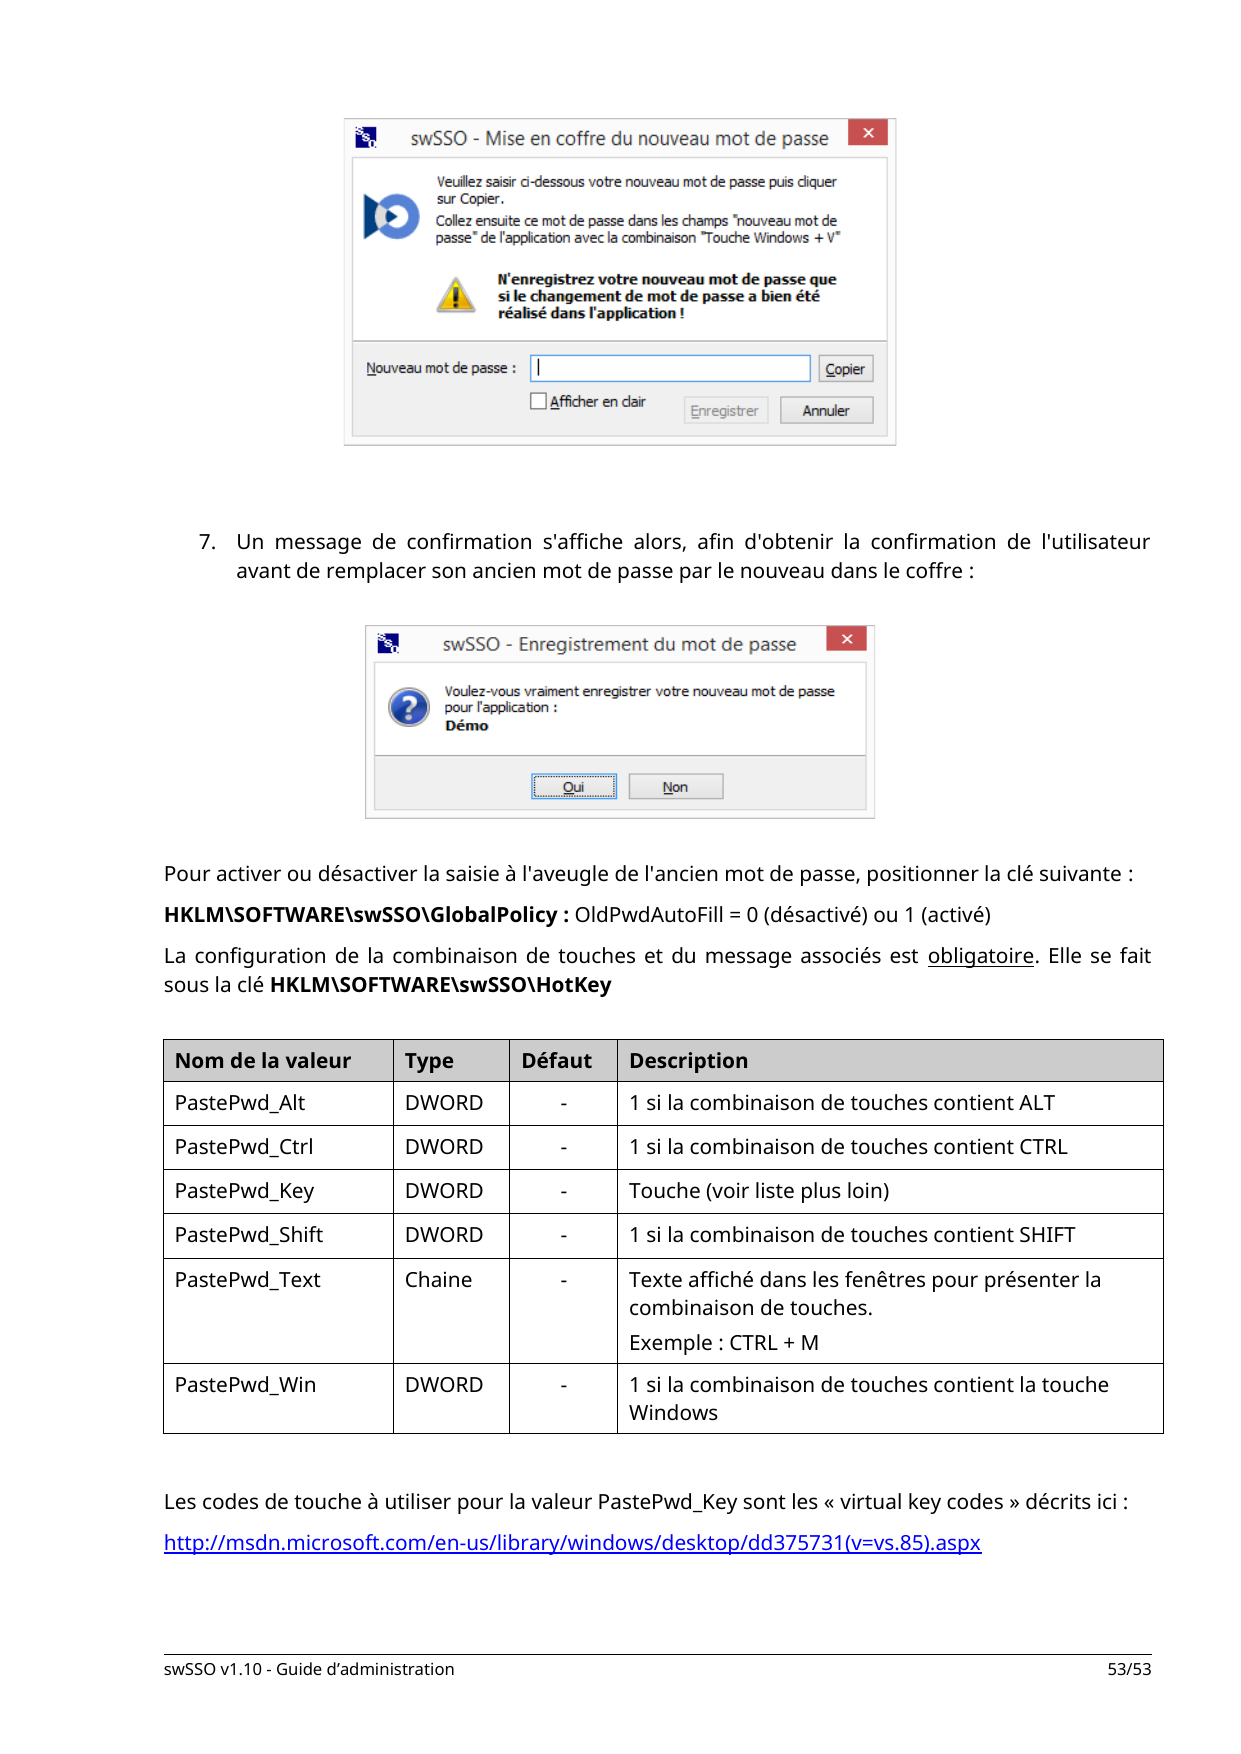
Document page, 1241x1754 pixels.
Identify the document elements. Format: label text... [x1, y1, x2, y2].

table_cell PastePwd_Text [164, 1259, 393, 1362]
table_cell DWORD [394, 1170, 509, 1213]
table_cell PastePwd_Key [164, 1170, 393, 1213]
table_header Défaut [510, 1040, 617, 1081]
text La configuration de la combinaison de touches et du message associés est obligatoire. Elle se fait sous la clé HKLM\SOFTWARE\swSSO\HotKey [164, 941, 1152, 998]
table_cell Texte affiché dans les fenêtres pour présenter la combinaison de touches. Exemple : CTRL + M [618, 1259, 1163, 1362]
table_cell PastePwd_Win [164, 1364, 393, 1433]
picture [365, 625, 876, 819]
table_cell 1 si la combinaison de touches contient ALT [618, 1082, 1163, 1125]
table_cell DWORD [394, 1126, 509, 1169]
table_cell Chaine [394, 1259, 509, 1362]
table_cell - [510, 1214, 617, 1257]
table_cell - [510, 1364, 617, 1433]
table_header Type [394, 1040, 509, 1081]
text Les codes de touche à utiliser pour la valeur PastePwd_Key sont les « virtual key codes » décrits ici : [164, 1487, 1152, 1516]
table_cell Touche (voir liste plus loin) [618, 1170, 1163, 1213]
table_cell - [510, 1170, 617, 1213]
table_cell 1 si la combinaison de touches contient la touche Windows [618, 1364, 1163, 1433]
picture [343, 118, 897, 446]
table_cell DWORD [394, 1082, 509, 1125]
text Pour activer ou désactiver la saisie à l'aveugle de l'ancien mot de passe, positionner la clé suivante : [164, 859, 1152, 888]
table_cell PastePwd_Shift [164, 1214, 393, 1257]
table_cell 1 si la combinaison de touches contient SHIFT [618, 1214, 1163, 1257]
table_cell DWORD [394, 1214, 509, 1257]
table_cell 1 si la combinaison de touches contient CTRL [618, 1126, 1163, 1169]
text HKLM\SOFTWARE\swSSO\GlobalPolicy : OldPwdAutoFill = 0 (désactivé) ou 1 (activé) [164, 900, 1152, 929]
table_cell - [510, 1259, 617, 1362]
table_cell DWORD [394, 1364, 509, 1433]
table_cell - [510, 1082, 617, 1125]
text http://msdn.microsoft.com/en-us/library/windows/desktop/dd375731(v=vs.85).aspx [164, 1528, 1152, 1557]
table_header Description [618, 1040, 1163, 1081]
table_cell PastePwd_Ctrl [164, 1126, 393, 1169]
table_header Nom de la valeur [164, 1040, 393, 1081]
table_cell PastePwd_Alt [164, 1082, 393, 1125]
list Un message de confirmation s'affiche alors, afin d'obtenir la confirmation de l'utilisateur avant de remplacer son ancien mot de passe par le nouveau dans le coffre : [199, 527, 1152, 584]
table_cell - [510, 1126, 617, 1169]
